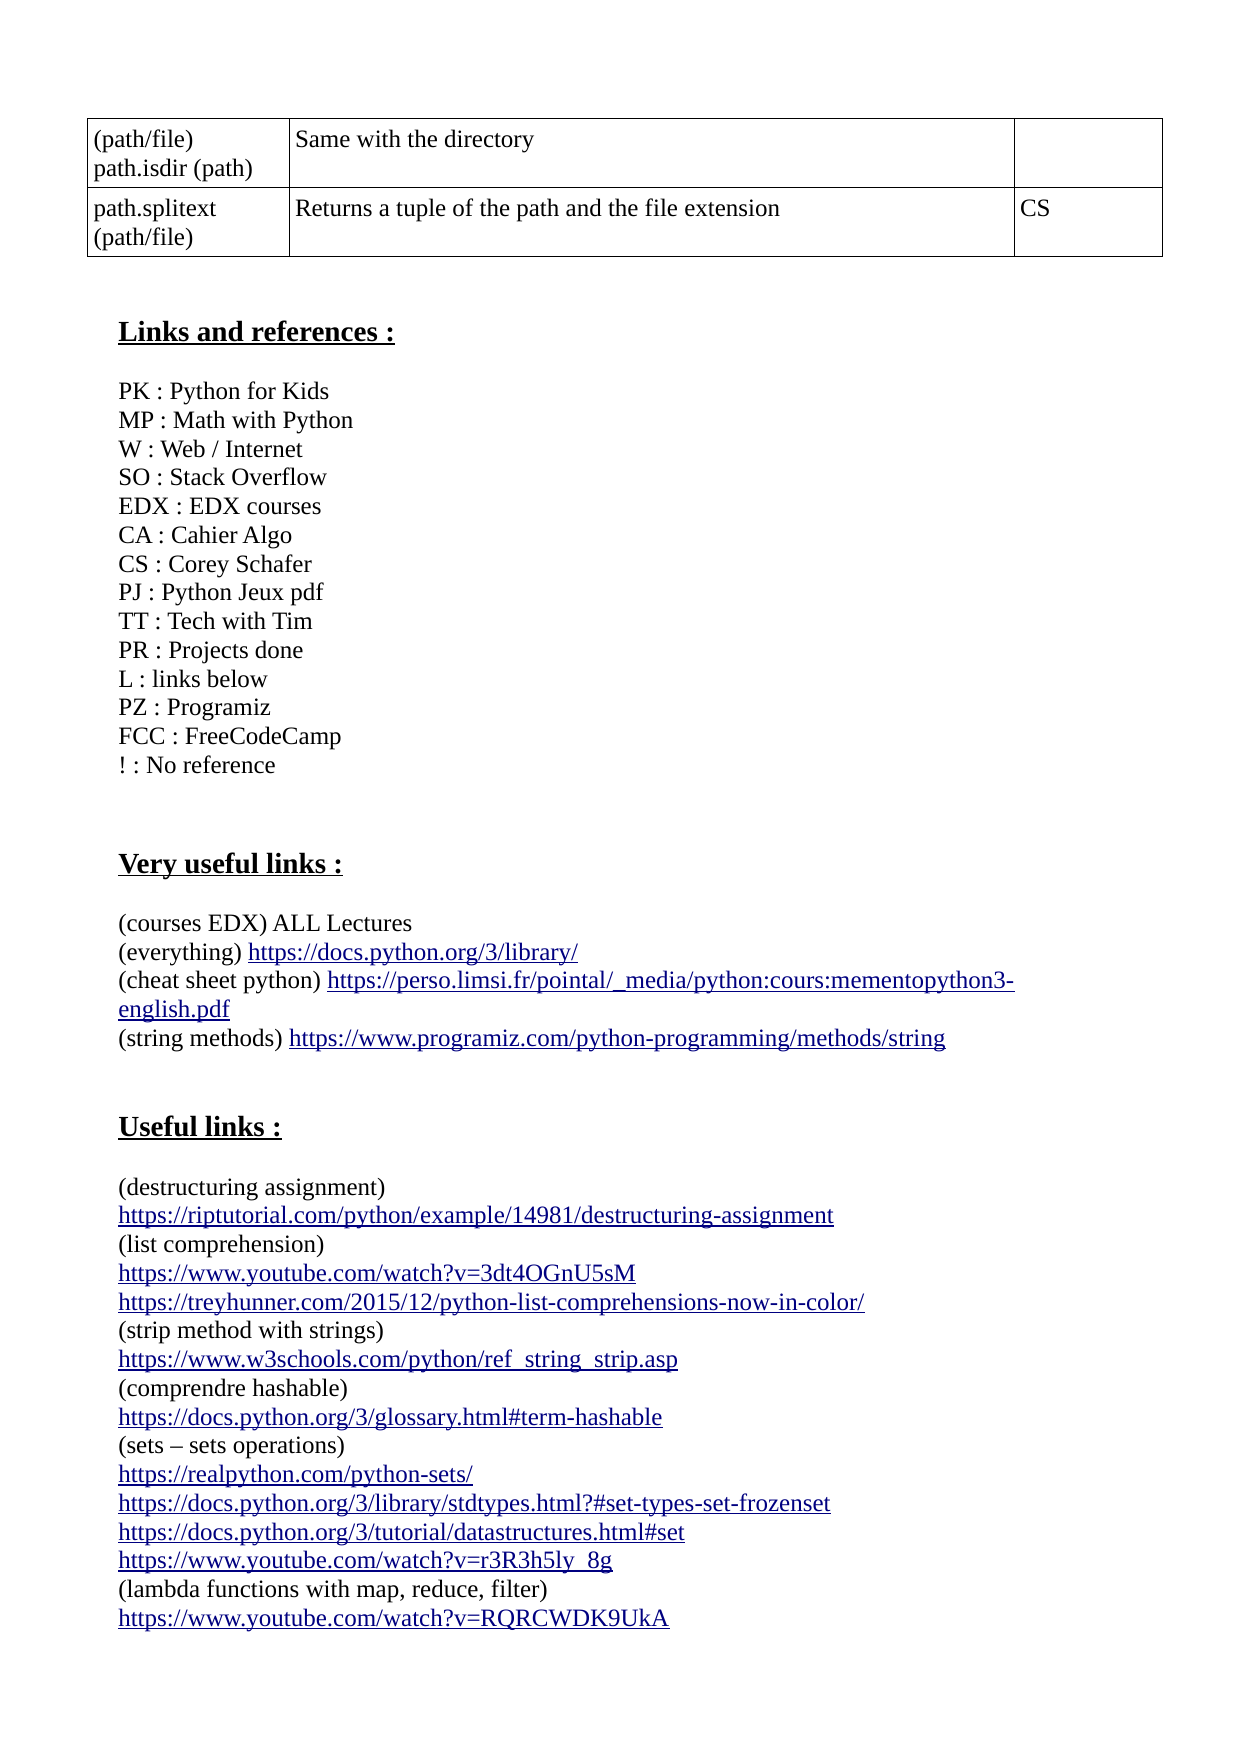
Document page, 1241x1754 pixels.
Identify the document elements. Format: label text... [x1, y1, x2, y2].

text https://docs.python.org/3/library/stdtypes.html?#set-types-set-frozenset [118, 1488, 1122, 1517]
text Useful links : [118, 1109, 1122, 1143]
text https://treyhunner.com/2015/12/python-list-comprehensions-now-in-color/ [118, 1287, 1122, 1315]
text Links and references : [118, 314, 1122, 347]
text (strip method with strings) [118, 1315, 1122, 1344]
table_cell [1015, 119, 1162, 187]
text (everything) https://docs.python.org/3/library/ [118, 937, 1122, 966]
text Very useful links : [118, 846, 1122, 879]
text https://docs.python.org/3/glossary.html#term-hashable [118, 1402, 1122, 1430]
text (comprendre hashable) [118, 1373, 1122, 1402]
text EDX : EDX courses [118, 491, 1122, 520]
text CA : Cahier Algo [118, 520, 1122, 549]
text (list comprehension) [118, 1229, 1122, 1258]
text PK : Python for Kids [118, 376, 1122, 405]
text W : Web / Internet [118, 434, 1122, 462]
table_cell CS [1015, 188, 1162, 256]
text https://docs.python.org/3/tutorial/datastructures.html#set [118, 1517, 1122, 1545]
text L : links below [118, 664, 1122, 692]
table_cell path.splitext (path/file) [88, 188, 289, 256]
text CS : Corey Schafer [118, 549, 1122, 577]
text MP : Math with Python [118, 405, 1122, 434]
text (sets – sets operations) [118, 1430, 1122, 1459]
text SO : Stack Overflow [118, 462, 1122, 491]
text PZ : Programiz [118, 692, 1122, 721]
text https://www.youtube.com/watch?v=r3R3h5ly_8g [118, 1545, 1122, 1574]
text https://www.w3schools.com/python/ref_string_strip.asp [118, 1344, 1122, 1373]
text https://realpython.com/python-sets/ [118, 1459, 1122, 1488]
text FCC : FreeCodeCamp [118, 721, 1122, 750]
text https://www.youtube.com/watch?v=RQRCWDK9UkA [118, 1603, 1122, 1632]
text (string methods) https://www.programiz.com/python-programming/methods/string [118, 1023, 1122, 1052]
text https://riptutorial.com/python/example/14981/destructuring-assignment [118, 1200, 1122, 1229]
text TT : Tech with Tim [118, 606, 1122, 635]
text (courses EDX) ALL Lectures [118, 908, 1122, 937]
text PR : Projects done [118, 635, 1122, 664]
text (destructuring assignment) [118, 1172, 1122, 1200]
text ! : No reference [118, 750, 1122, 779]
table_cell (path/file) path.isdir (path) [88, 119, 289, 187]
text (lambda functions with map, reduce, filter) [118, 1574, 1122, 1603]
text https://www.youtube.com/watch?v=3dt4OGnU5sM [118, 1258, 1122, 1287]
table_cell Returns a tuple of the path and the file extension [290, 188, 1014, 256]
text PJ : Python Jeux pdf [118, 577, 1122, 606]
text (cheat sheet python) https://perso.limsi.fr/pointal/_media/python:cours:mementopython3-english.pdf [118, 966, 1122, 1023]
table_cell Same with the directory [290, 119, 1014, 187]
